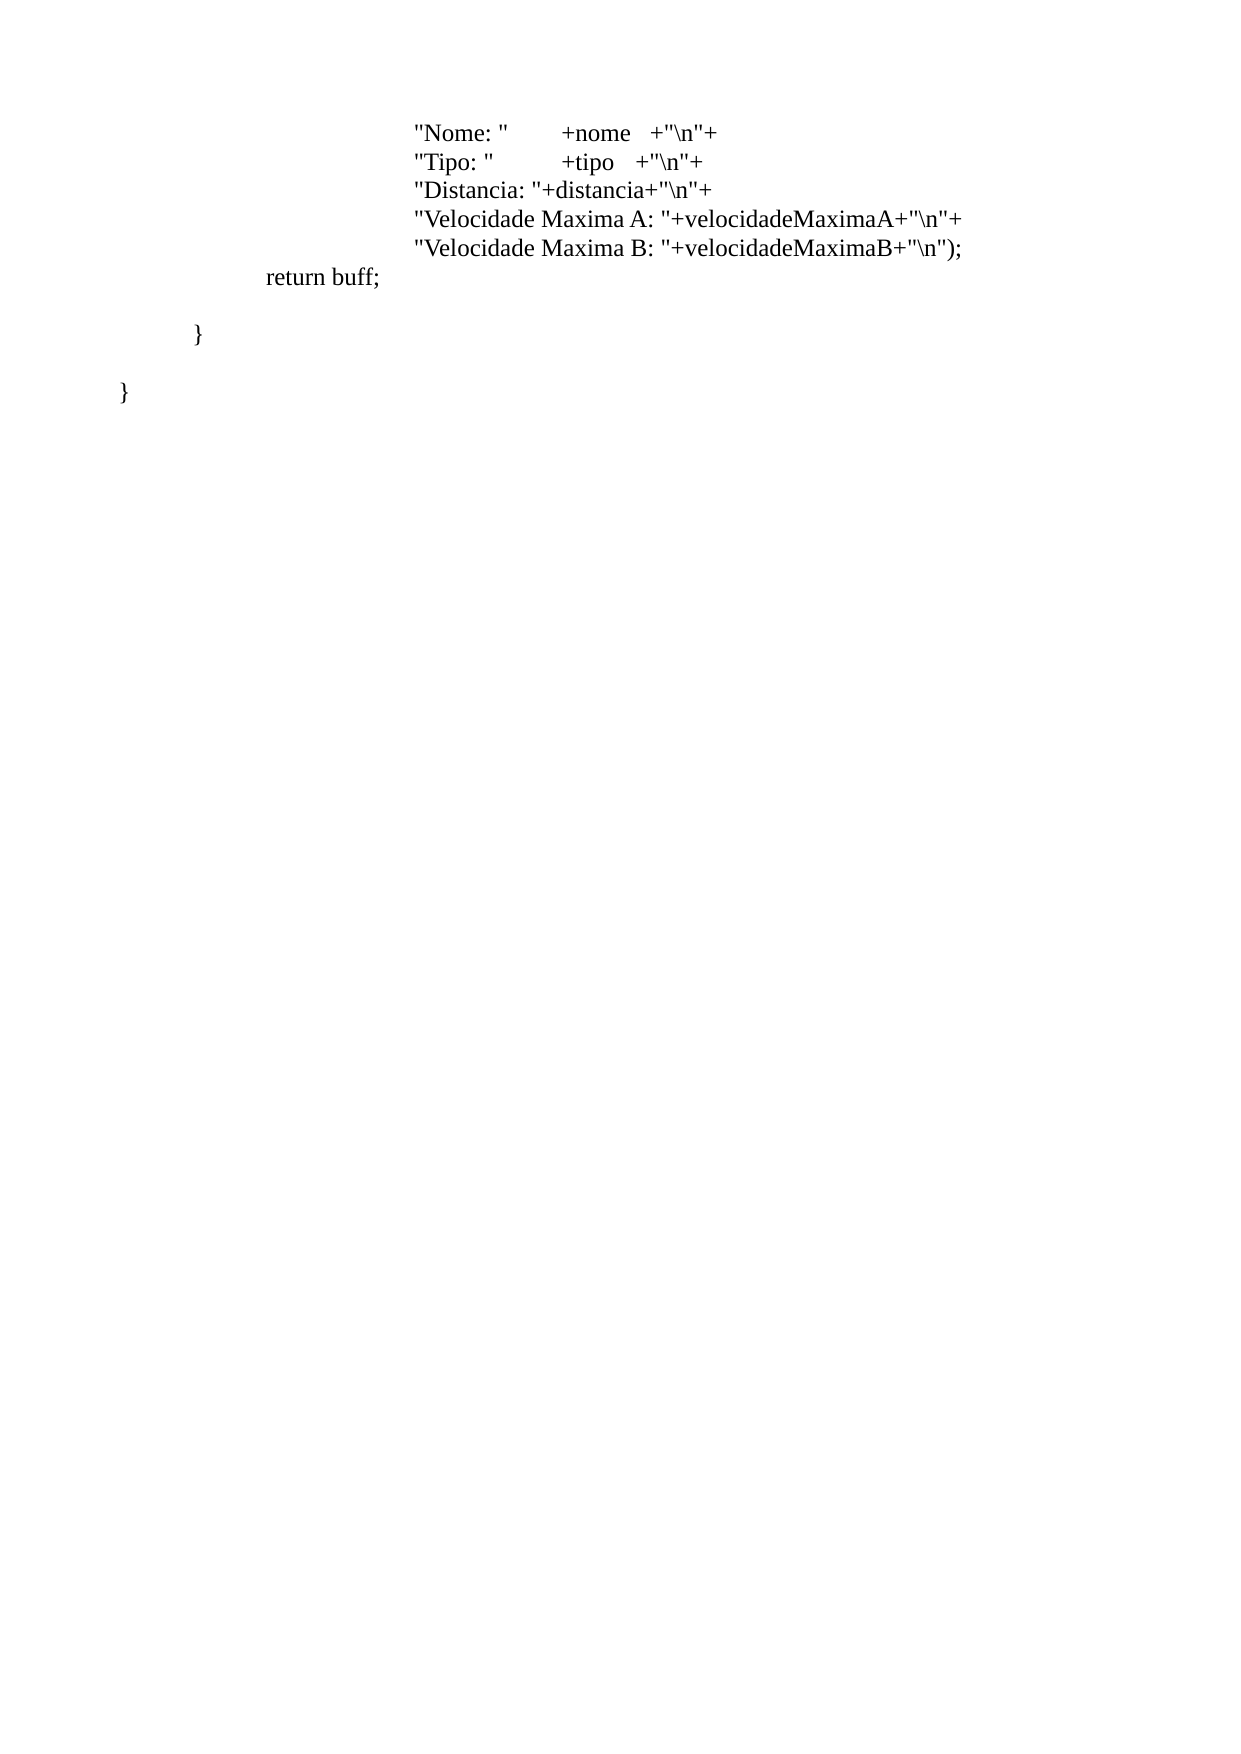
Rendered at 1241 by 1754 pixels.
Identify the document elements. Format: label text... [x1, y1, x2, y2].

text } [118, 319, 1122, 348]
text return buff; [118, 262, 1122, 291]
text "Tipo: " +tipo +"\n"+ [118, 147, 1122, 176]
text "Velocidade Maxima A: "+velocidadeMaximaA+"\n"+ [118, 204, 1122, 233]
text } [118, 377, 1122, 406]
text "Distancia: "+distancia+"\n"+ [118, 176, 1122, 204]
text "Nome: " +nome +"\n"+ [118, 118, 1122, 147]
text "Velocidade Maxima B: "+velocidadeMaximaB+"\n"); [118, 233, 1122, 262]
